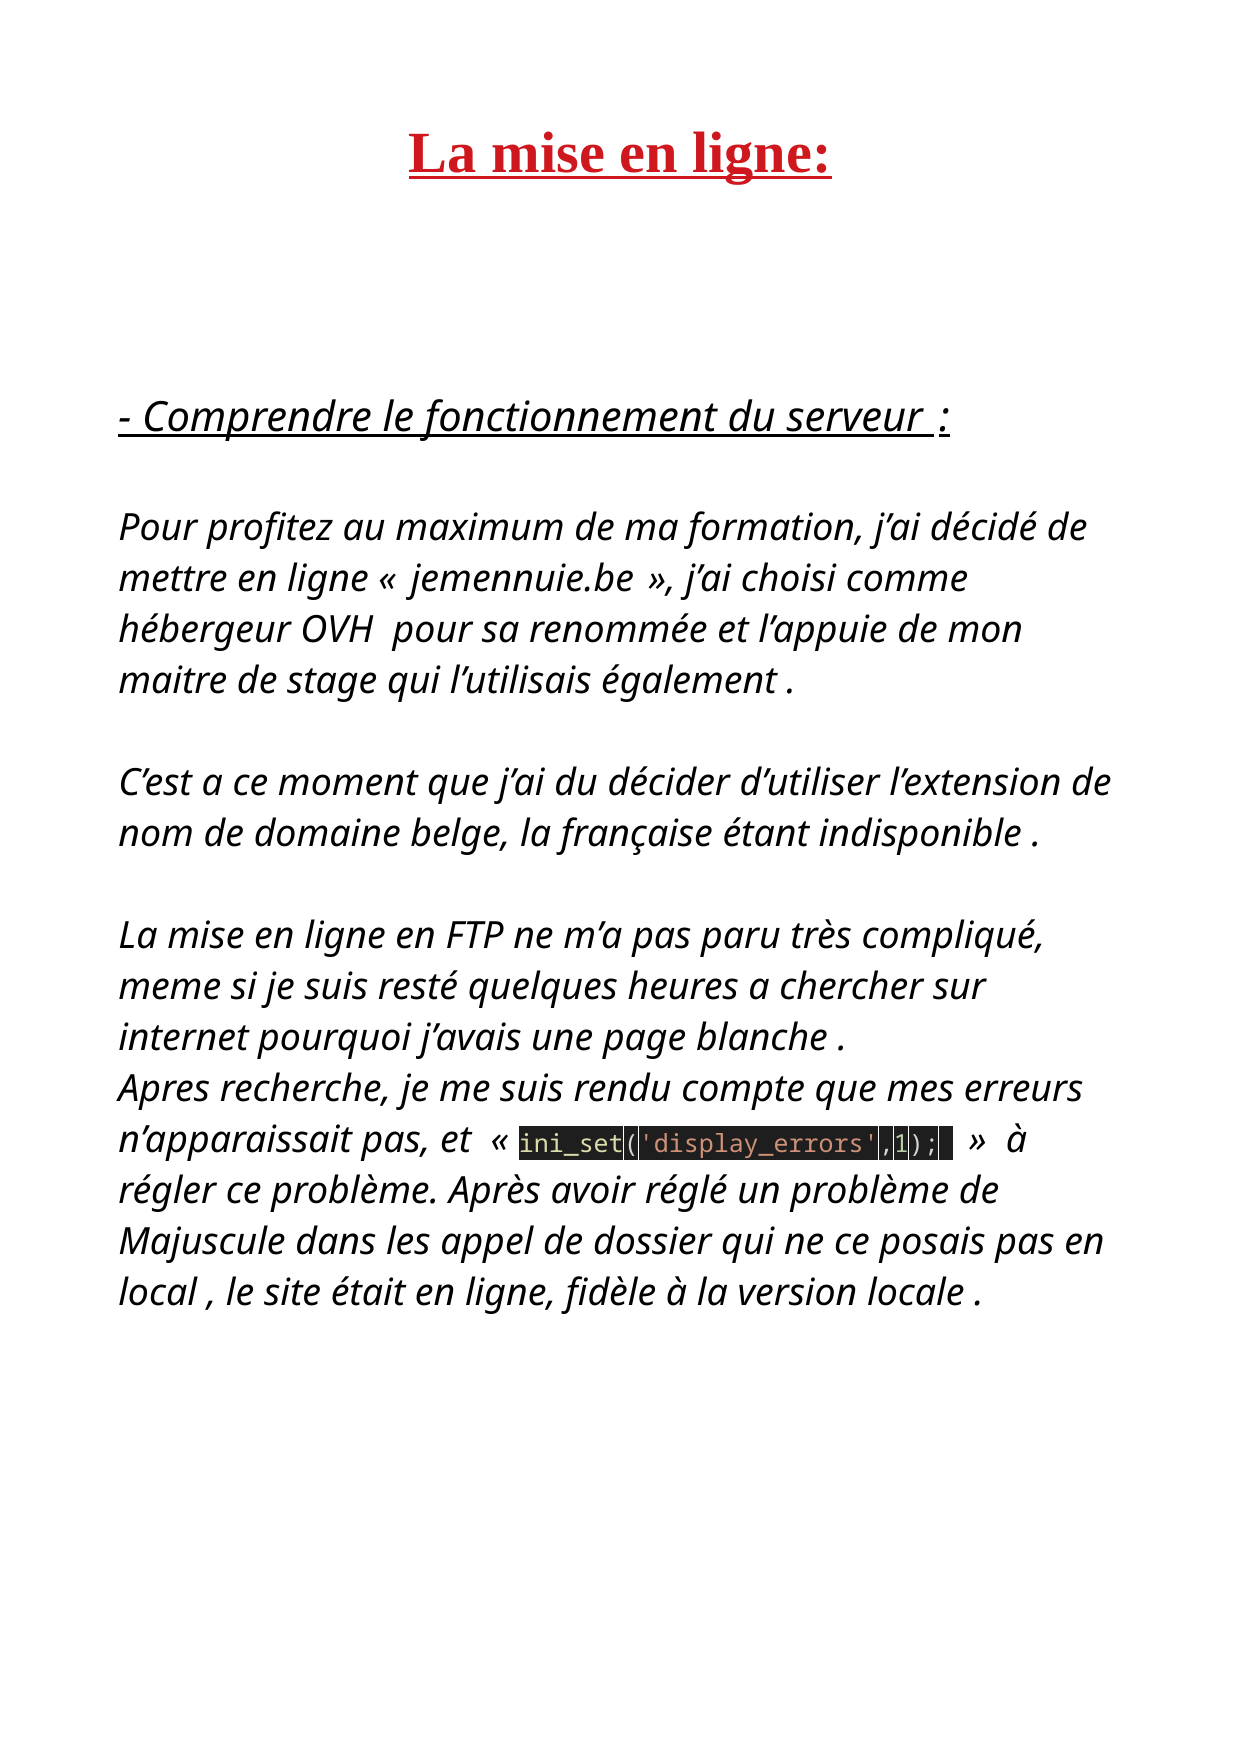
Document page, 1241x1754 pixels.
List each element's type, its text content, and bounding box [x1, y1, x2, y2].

text - Comprendre le fonctionnement du serveur : [118, 386, 1122, 443]
text C’est a ce moment que j’ai du décider d’utiliser l’extension de nom de domaine belge, la française étant indisponible . [118, 755, 1122, 857]
text La mise en ligne en FTP ne m’a pas paru très compliqué, [118, 908, 1122, 959]
text Pour profitez au maximum de ma formation, j’ai décidé de mettre en ligne « jemennuie.be », j’ai choisi comme hébergeur OVH pour sa renommée et l’appuie de mon maitre de stage qui l’utilisais également . [118, 500, 1122, 704]
text meme si je suis resté quelques heures a chercher sur internet pourquoi j’avais une page blanche . [118, 959, 1122, 1061]
text La mise en ligne: [118, 118, 1122, 185]
text Apres recherche, je me suis rendu compte que mes erreurs n’apparaissait pas, et « ini_set('display_errors',1); » à régler ce problème. Après avoir réglé un problème de Majuscule dans les appel de dossier qui ne ce posais pas en local , le site était en ligne, fidèle à la version locale . [118, 1061, 1122, 1317]
